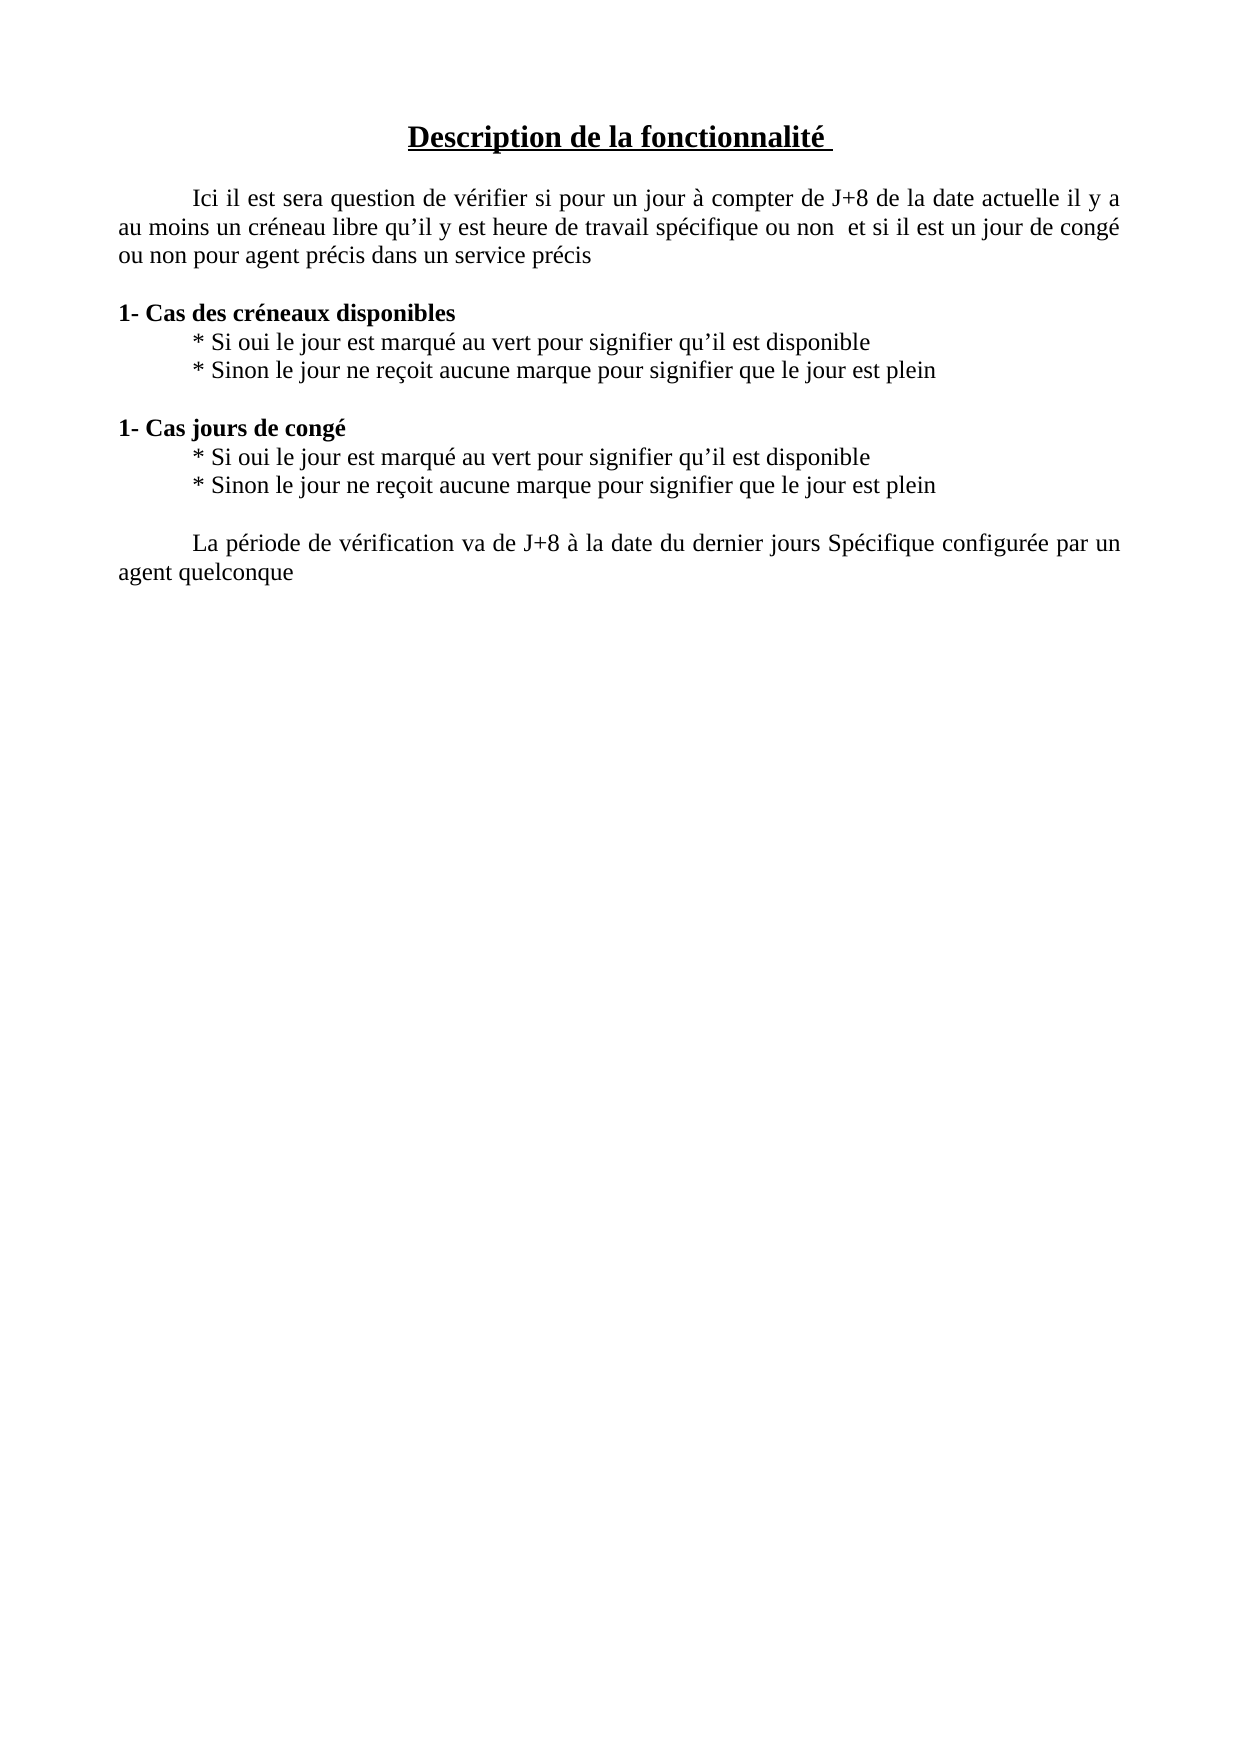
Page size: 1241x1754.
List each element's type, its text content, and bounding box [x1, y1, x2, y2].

text Ici il est sera question de vérifier si pour un jour à compter de J+8 de la date actuelle il y a au moins un créneau libre qu’il y est heure de travail spécifique ou non et si il est un jour de congé ou non pour agent précis dans un service précis [118, 183, 1122, 269]
text * Si oui le jour est marqué au vert pour signifier qu’il est disponible [118, 442, 1122, 470]
text 1- Cas des créneaux disponibles [118, 298, 1122, 327]
text * Sinon le jour ne reçoit aucune marque pour signifier que le jour est plein [118, 355, 1122, 384]
text * Sinon le jour ne reçoit aucune marque pour signifier que le jour est plein [118, 470, 1122, 499]
text Description de la fonctionnalité [118, 118, 1122, 154]
text * Si oui le jour est marqué au vert pour signifier qu’il est disponible [118, 327, 1122, 355]
text 1- Cas jours de congé [118, 413, 1122, 442]
text La période de vérification va de J+8 à la date du dernier jours Spécifique configurée par un agent quelconque [118, 528, 1122, 585]
